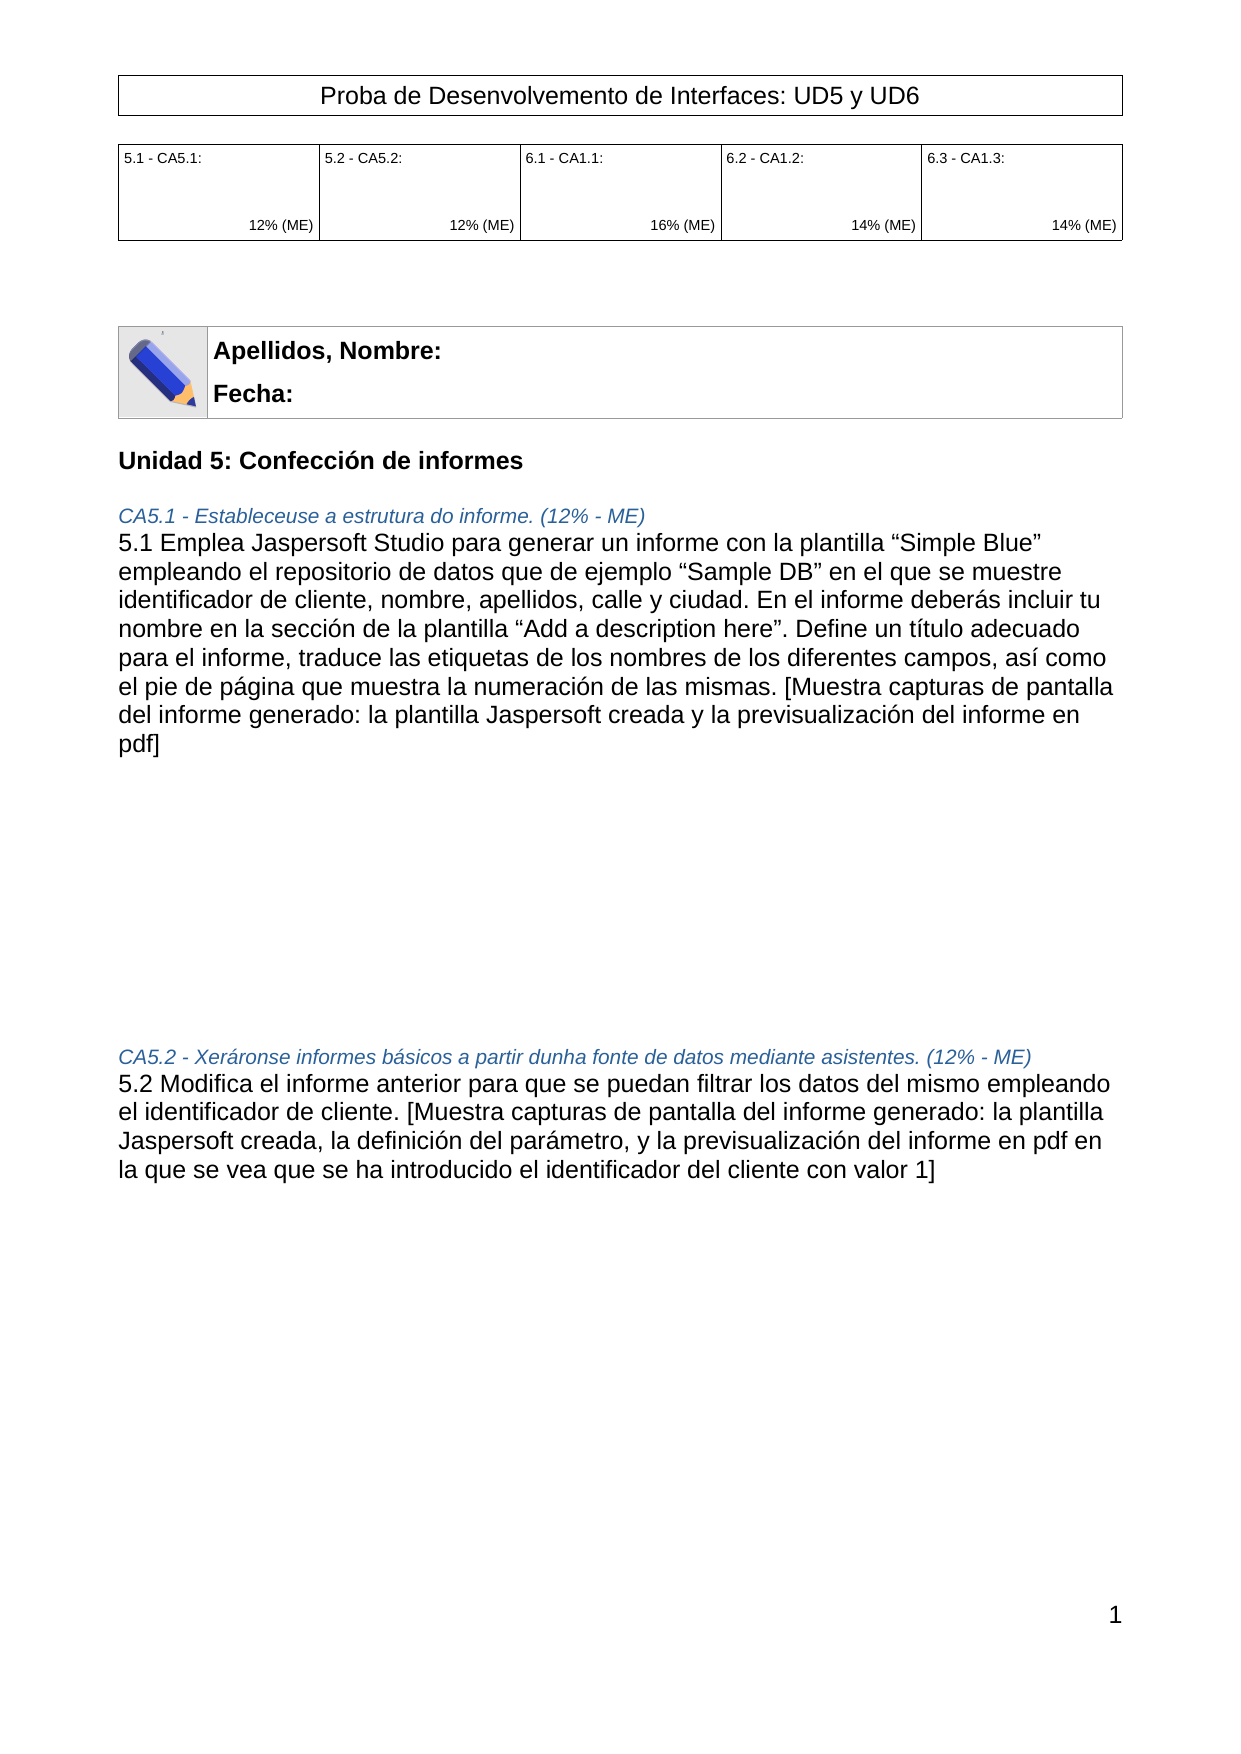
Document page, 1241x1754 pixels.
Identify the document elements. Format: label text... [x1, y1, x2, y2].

text CA5.1 - Estableceuse a estrutura do informe. (12% - ME) [118, 504, 1122, 528]
table_header 5.1 - CA5.1: 12% (ME) [119, 145, 319, 239]
text CA5.2 - Xeráronse informes básicos a partir dunha fonte de datos mediante asistentes. (12% - ME) [118, 1045, 1122, 1069]
table_header 6.2 - CA1.2: 14% (ME) [722, 145, 921, 239]
text 5.2 Modifica el informe anterior para que se puedan filtrar los datos del mismo empleando el identificador de cliente. [Muestra capturas de pantalla del informe generado: la plantilla Jaspersoft creada, la definición del parámetro, y la previsualización del informe en pdf en la que se vea que se ha introducido el identificador del cliente con valor 1] [118, 1069, 1122, 1184]
table_header [119, 327, 207, 417]
table_header 5.2 - CA5.2: 12% (ME) [320, 145, 520, 239]
text Unidad 5: Confección de informes [118, 446, 1122, 475]
table_header Apellidos, Nombre: Fecha: [208, 327, 1122, 417]
table_header 6.3 - CA1.3: 14% (ME) [922, 145, 1122, 239]
table_header 6.1 - CA1.1: 16% (ME) [521, 145, 721, 239]
text 5.1 Emplea Jaspersoft Studio para generar un informe con la plantilla “Simple Blue” empleando el repositorio de datos que de ejemplo “Sample DB” en el que se muestre identificador de cliente, nombre, apellidos, calle y ciudad. En el informe deberás incluir tu nombre en la sección de la plantilla “Add a description here”. Define un título adecuado para el informe, traduce las etiquetas de los nombres de los diferentes campos, así como el pie de página que muestra la numeración de las mismas. [Muestra capturas de pantalla del informe generado: la plantilla Jaspersoft creada y la previsualización del informe en pdf] [118, 528, 1122, 758]
